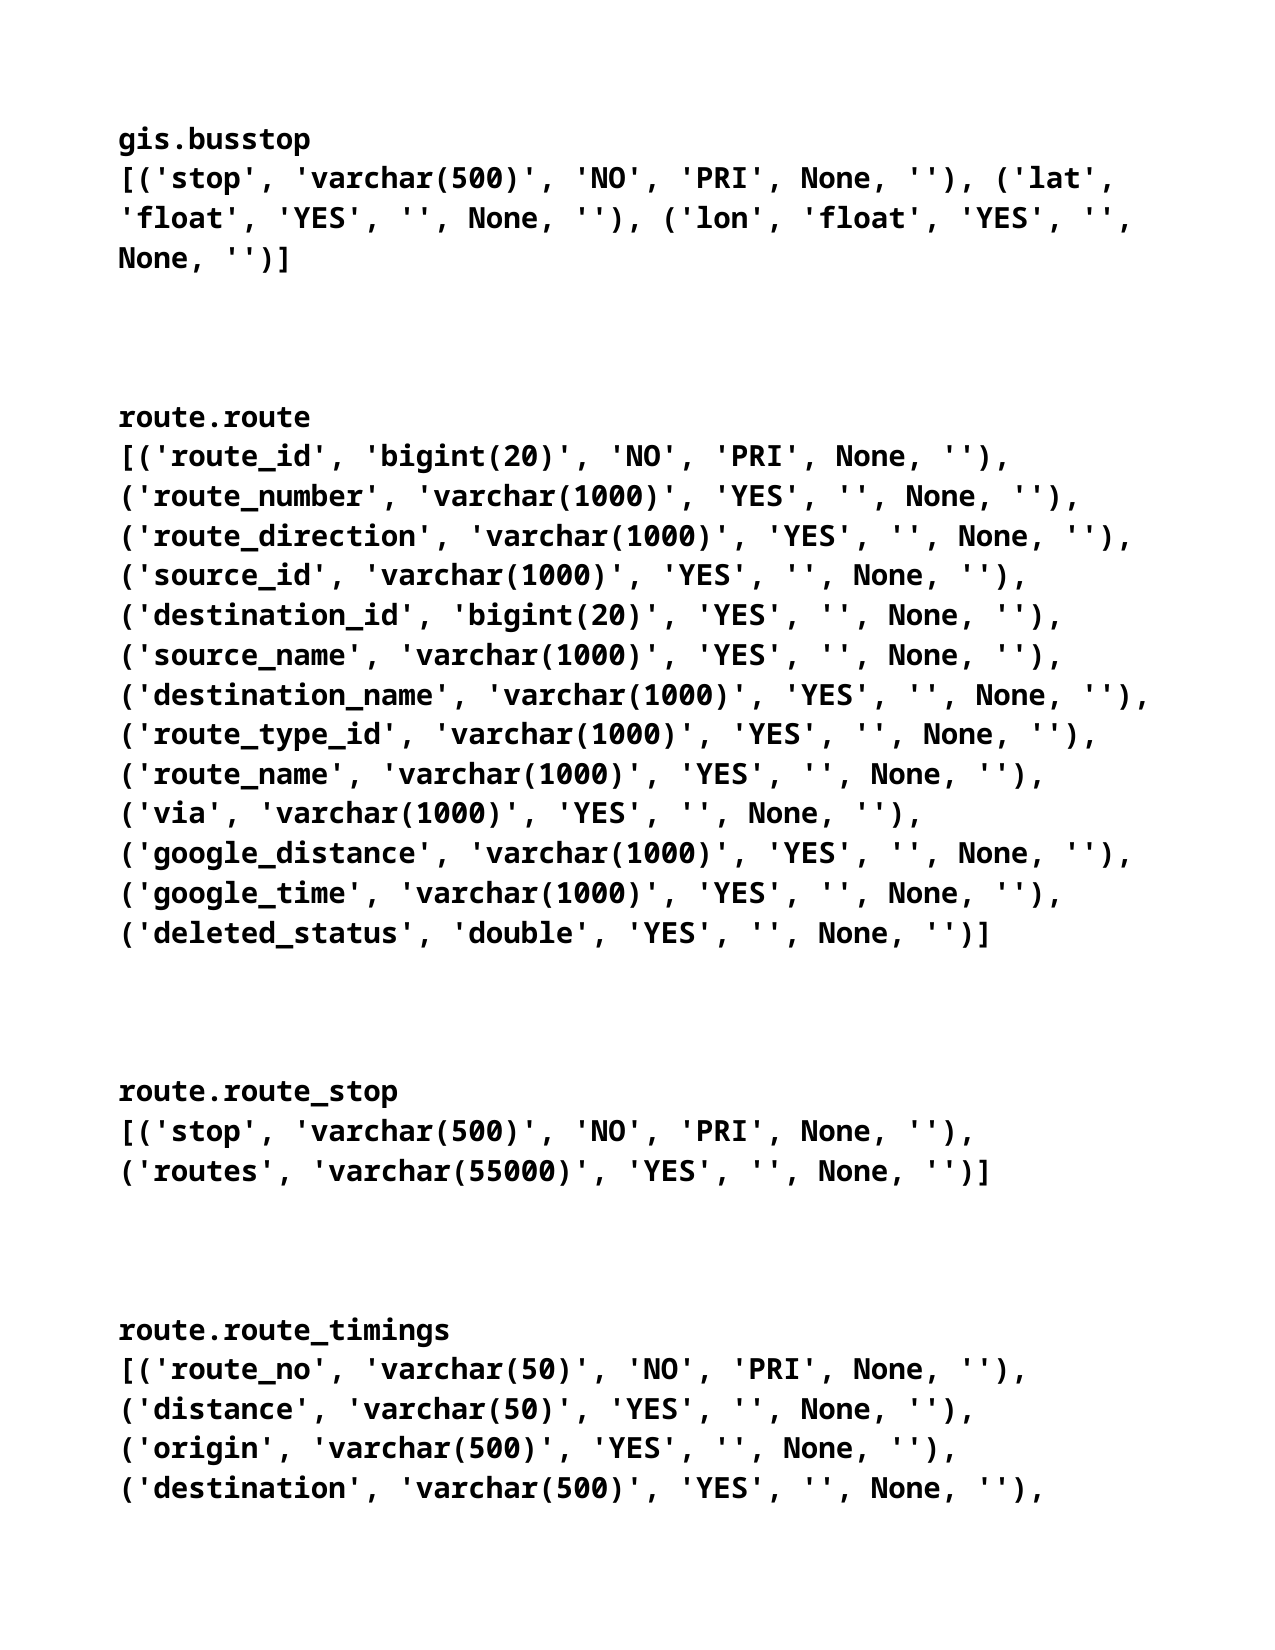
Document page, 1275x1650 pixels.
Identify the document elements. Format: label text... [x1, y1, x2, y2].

text [('stop', 'varchar(500)', 'NO', 'PRI', None, ''), ('routes', 'varchar(55000)', 'YES', '', None, '')] [118, 1110, 1157, 1190]
text [('route_id', 'bigint(20)', 'NO', 'PRI', None, ''), ('route_number', 'varchar(1000)', 'YES', '', None, ''), ('route_direction', 'varchar(1000)', 'YES', '', None, ''), ('source_id', 'varchar(1000)', 'YES', '', None, ''), ('destination_id', 'bigint(20)', 'YES', '', None, ''), ('source_name', 'varchar(1000)', 'YES', '', None, ''), ('destination_name', 'varchar(1000)', 'YES', '', None, ''), ('route_type_id', 'varchar(1000)', 'YES', '', None, ''), ('route_name', 'varchar(1000)', 'YES', '', None, ''), ('via', 'varchar(1000)', 'YES', '', None, ''), ('google_distance', 'varchar(1000)', 'YES', '', None, ''), ('google_time', 'varchar(1000)', 'YES', '', None, ''), ('deleted_status', 'double', 'YES', '', None, '')] [118, 436, 1157, 952]
text route.route_stop [118, 1071, 1157, 1110]
text route.route [118, 396, 1157, 436]
text [('stop', 'varchar(500)', 'NO', 'PRI', None, ''), ('lat', 'float', 'YES', '', None, ''), ('lon', 'float', 'YES', '', None, '')] [118, 158, 1157, 277]
text route.route_timings [118, 1309, 1157, 1348]
text gis.busstop [118, 118, 1157, 158]
text [('route_no', 'varchar(50)', 'NO', 'PRI', None, ''), ('distance', 'varchar(50)', 'YES', '', None, ''), ('origin', 'varchar(500)', 'YES', '', None, ''), ('destination', 'varchar(500)', 'YES', '', None, ''), [118, 1348, 1157, 1507]
